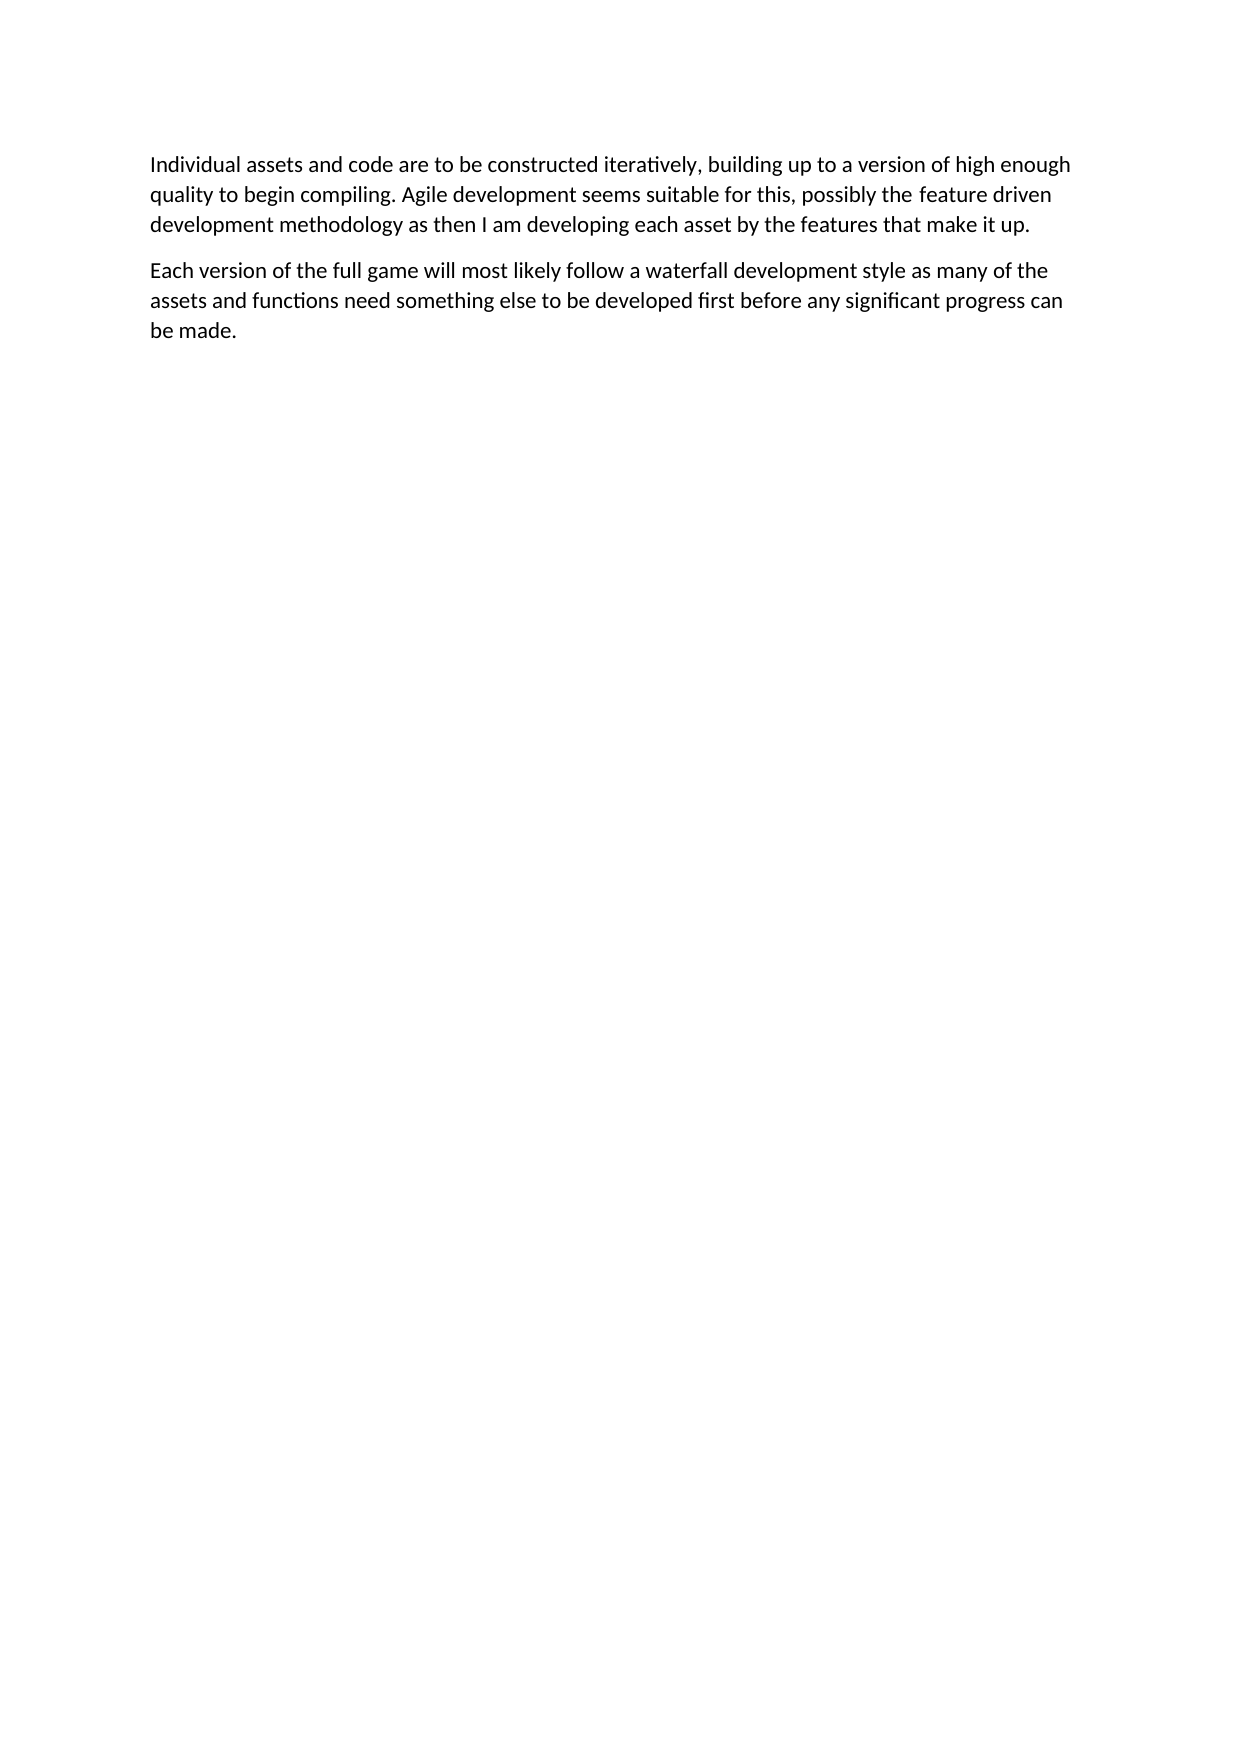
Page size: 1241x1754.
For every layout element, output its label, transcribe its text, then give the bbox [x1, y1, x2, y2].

text Each version of the full game will most likely follow a waterfall development style as many of the assets and functions need something else to be developed first before any significant progress can be made. [150, 256, 1090, 344]
text Individual assets and code are to be constructed iteratively, building up to a version of high enough quality to begin compiling. Agile development seems suitable for this, possibly the feature driven development methodology as then I am developing each asset by the features that make it up. [150, 150, 1090, 238]
